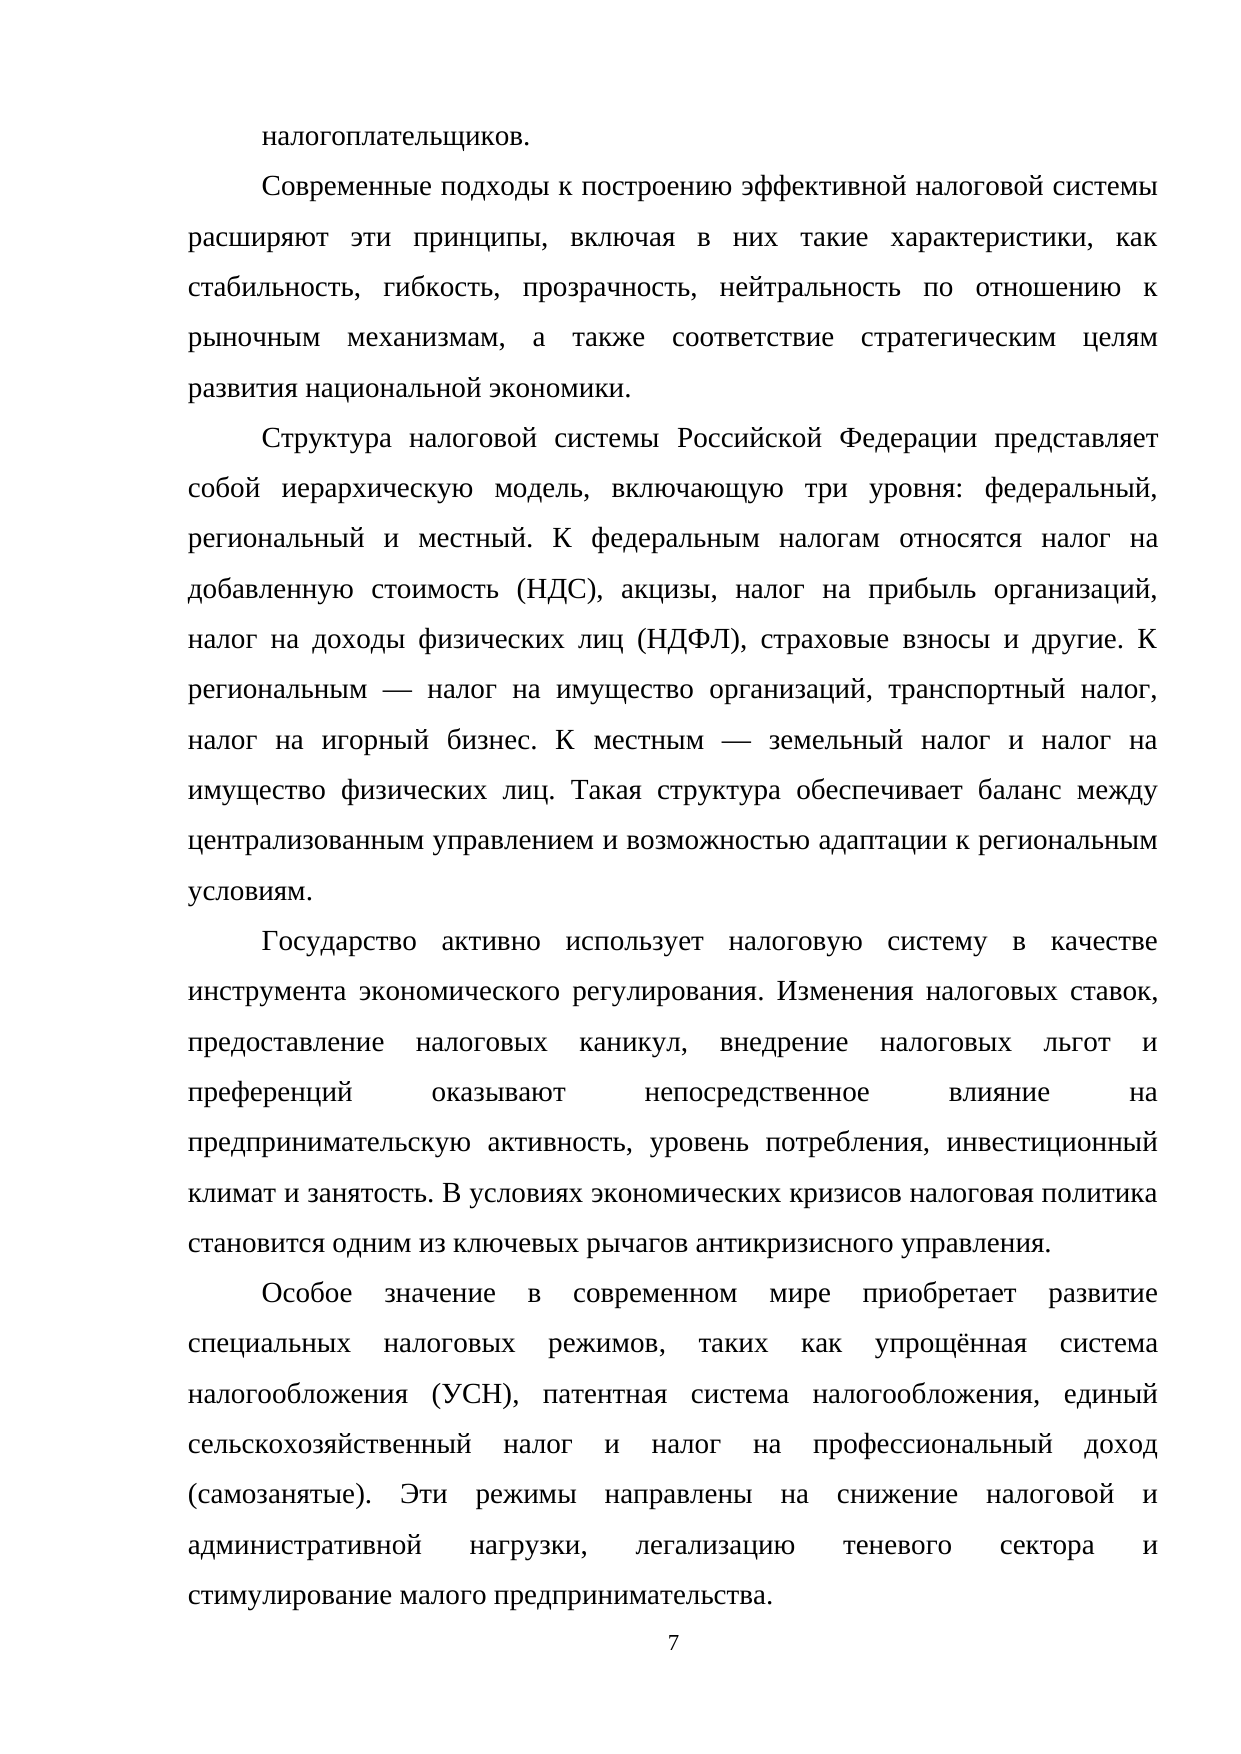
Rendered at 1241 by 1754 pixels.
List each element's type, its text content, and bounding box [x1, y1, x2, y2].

text Государство активно использует налоговую систему в качестве инструмента экономического регулирования. Изменения налоговых ставок, предоставление налоговых каникул, внедрение налоговых льгот и преференций оказывают непосредственное влияние на предпринимательскую активность, уровень потребления, инвестиционный климат и занятость. В условиях экономических кризисов налоговая политика становится одним из ключевых рычагов антикризисного управления. [188, 923, 1158, 1258]
text Современные подходы к построению эффективной налоговой системы расширяют эти принципы, включая в них такие характеристики, как стабильность, гибкость, прозрачность, нейтральность по отношению к рыночным механизмам, а также соответствие стратегическим целям развития национальной экономики. [188, 168, 1158, 403]
text Особое значение в современном мире приобретает развитие специальных налоговых режимов, таких как упрощённая система налогообложения (УСН), патентная система налогообложения, единый сельскохозяйственный налог и налог на профессиональный доход (самозанятые). Эти режимы направлены на снижение налоговой и административной нагрузки, легализацию теневого сектора и стимулирование малого предпринимательства. [188, 1275, 1158, 1611]
list налогоплательщиков. [232, 118, 1158, 152]
text Структура налоговой системы Российской Федерации представляет собой иерархическую модель, включающую три уровня: федеральный, региональный и местный. К федеральным налогам относятся налог на добавленную стоимость (НДС), акцизы, налог на прибыль организаций, налог на доходы физических лиц (НДФЛ), страховые взносы и другие. К региональным — налог на имущество организаций, транспортный налог, налог на игорный бизнес. К местным — земельный налог и налог на имущество физических лиц. Такая структура обеспечивает баланс между централизованным управлением и возможностью адаптации к региональным условиям. [188, 420, 1158, 906]
